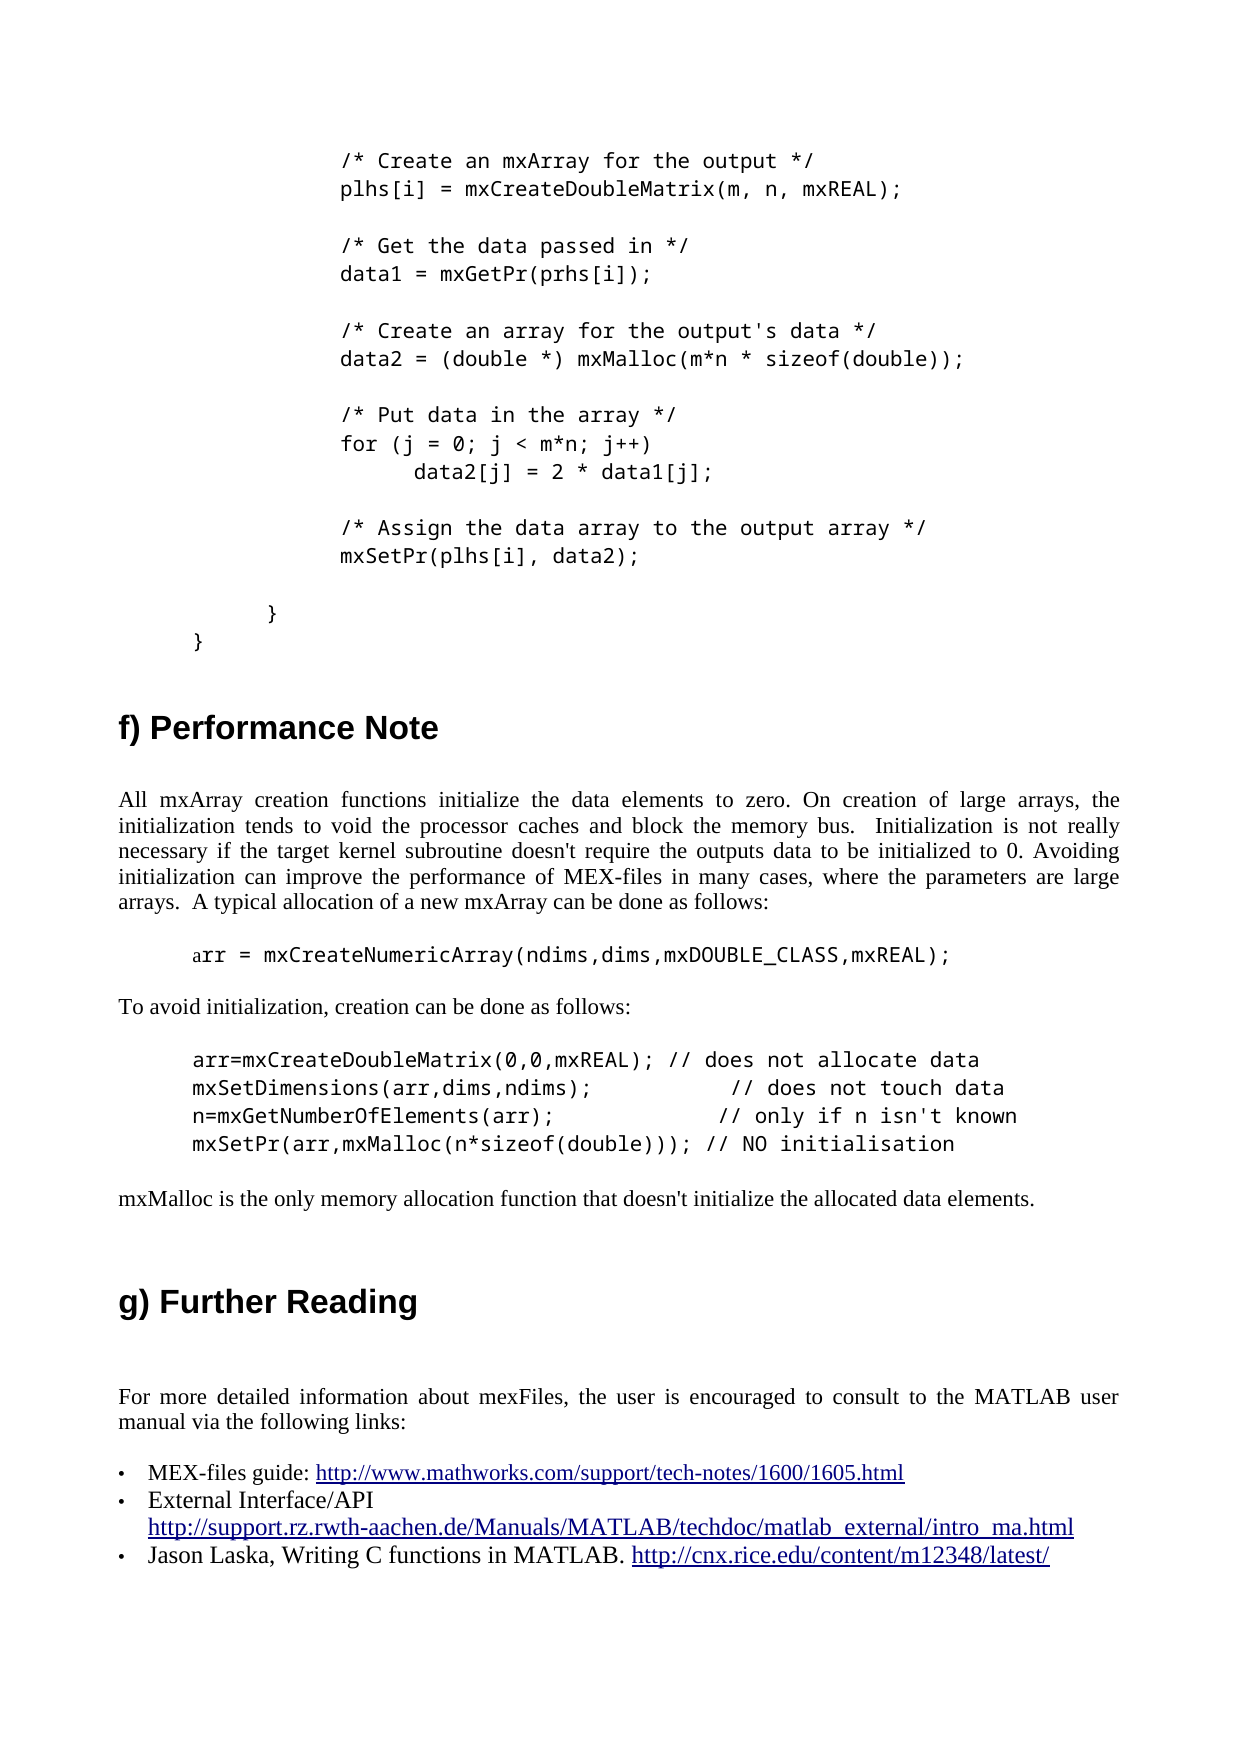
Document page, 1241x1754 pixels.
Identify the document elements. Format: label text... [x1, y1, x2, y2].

text mxMalloc is the only memory allocation function that doesn't initialize the allocated data elements. [118, 1186, 1122, 1211]
list MEX-files guide: http://www.mathworks.com/support/tech-notes/1600/1605.html [118, 1460, 1122, 1486]
text arr = mxCreateNumericArray(ndims,dims,mxDOUBLE_CLASS,mxREAL); [118, 940, 1122, 994]
list /* Assign the data array to the output array */ [162, 513, 1122, 542]
text For more detailed information about mexFiles, the user is encouraged to consult to the MATLAB user manual via the following links: [118, 1384, 1122, 1435]
list for (j = 0; j < m*n; j++) [162, 429, 1122, 457]
list data1 = mxGetPr(prhs[i]); [162, 259, 1122, 287]
subtitle Performance Note [118, 709, 1122, 747]
list /* Create an array for the output's data */ [162, 316, 1122, 344]
subtitle Further Reading [118, 1283, 1122, 1320]
list plhs[i] = mxCreateDoubleMatrix(m, n, mxREAL); [162, 174, 1122, 203]
list /* Put data in the array */ [162, 400, 1122, 429]
text All mxArray creation functions initialize the data elements to zero. On creation of large arrays, the initialization tends to void the processor caches and block the memory bus. Initialization is not really necessary if the target kernel subroutine doesn't require the outputs data to be initialized to 0. Avoiding initialization can improve the performance of MEX-files in many cases, where the parameters are large arrays. A typical allocation of a new mxArray can be done as follows: [118, 787, 1122, 940]
list /* Get the data passed in */ [162, 231, 1122, 259]
list Jason Laska, Writing C functions in MATLAB. http://cnx.rice.edu/content/m12348/latest/ [118, 1541, 1122, 1569]
list data2[j] = 2 * data1[j]; [162, 457, 1122, 485]
list data2 = (double *) mxMalloc(m*n * sizeof(double)); [162, 344, 1122, 372]
list } [162, 626, 1122, 654]
list /* Create an mxArray for the output */ [162, 146, 1122, 174]
text arr=mxCreateDoubleMatrix(0,0,mxREAL); // does not allocate data mxSetDimensions(arr,dims,ndims); // does not touch data n=mxGetNumberOfElements(arr); // only if n isn't known mxSetPr(arr,mxMalloc(n*sizeof(double))); // NO initialisation [118, 1045, 1122, 1186]
list External Interface/API http://support.rz.rwth-aachen.de/Manuals/MATLAB/techdoc/matlab_external/intro_ma.html [118, 1486, 1122, 1541]
list } [162, 598, 1122, 626]
list mxSetPr(plhs[i], data2); [162, 542, 1122, 570]
text To avoid initialization, creation can be done as follows: [118, 994, 1122, 1045]
